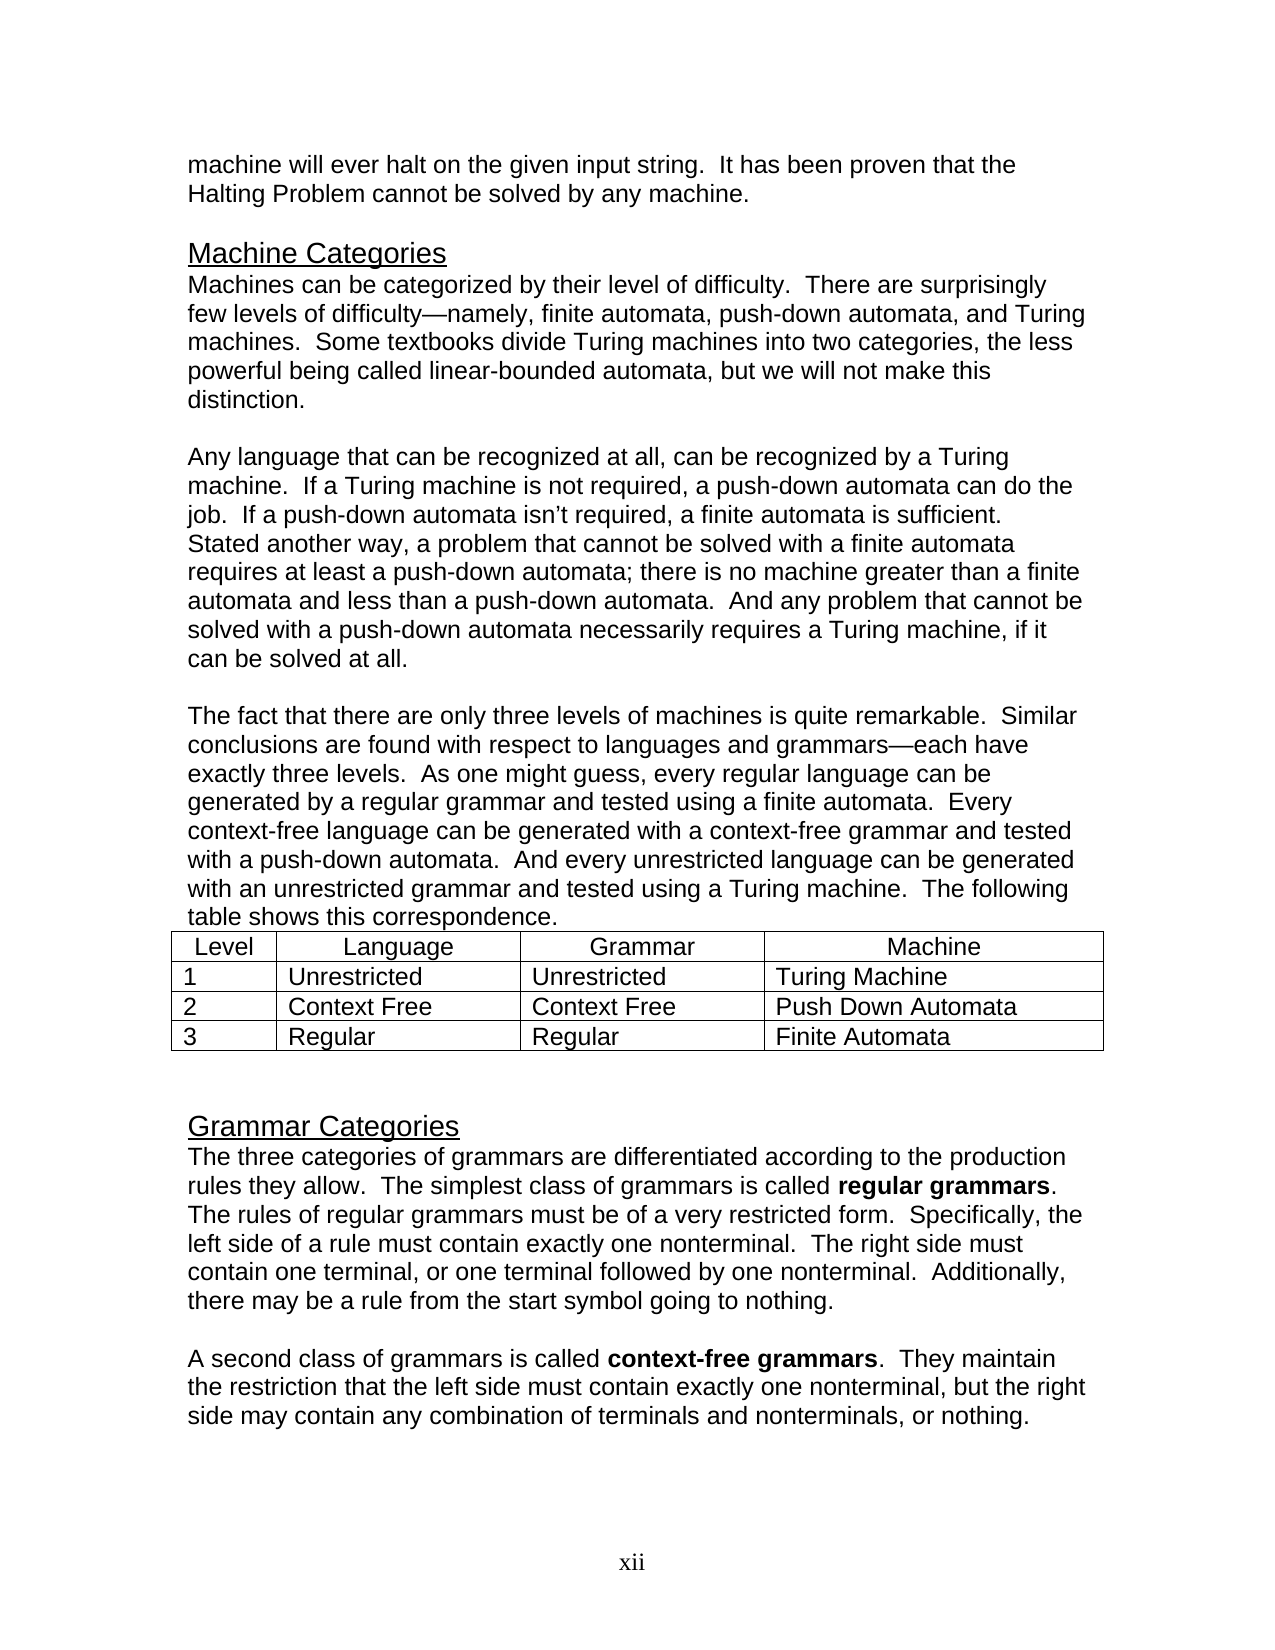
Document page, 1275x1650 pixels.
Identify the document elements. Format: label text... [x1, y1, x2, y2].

text The three categories of grammars are differentiated according to the production rules they allow. The simplest class of grammars is called regular grammars. The rules of regular grammars must be of a very restricted form. Specifically, the left side of a rule must contain exactly one nonterminal. The right side must contain one terminal, or one terminal followed by one nonterminal. Additionally, there may be a rule from the start symbol going to nothing. [187, 1142, 1087, 1315]
table_header Machine [765, 932, 1103, 961]
table_header Level [172, 932, 276, 961]
text A second class of grammars is called context-free grammars. They maintain the restriction that the left side must contain exactly one nonterminal, but the right side may contain any combination of terminals and nonterminals, or nothing. [187, 1343, 1087, 1430]
table_cell Push Down Automata [765, 992, 1103, 1020]
table_cell Turing Machine [765, 962, 1103, 991]
table_cell 1 [172, 962, 276, 991]
table_cell 2 [172, 992, 276, 1020]
table_cell 3 [172, 1021, 276, 1050]
table_cell Context Free [277, 992, 520, 1020]
table_header Grammar [521, 932, 764, 961]
table_cell Unrestricted [521, 962, 764, 991]
table_cell Finite Automata [765, 1021, 1103, 1050]
text Any language that can be recognized at all, can be recognized by a Turing machine. If a Turing machine is not required, a push-down automata can do the job. If a push-down automata isn’t required, a finite automata is sufficient. Stated another way, a problem that cannot be solved with a finite automata requires at least a push-down automata; there is no machine greater than a finite automata and less than a push-down automata. And any problem that cannot be solved with a push-down automata necessarily requires a Turing machine, if it can be solved at all. [187, 442, 1087, 672]
text The fact that there are only three levels of machines is quite remarkable. Similar conclusions are found with respect to languages and grammars—each have exactly three levels. As one might guess, every regular language can be generated by a regular grammar and tested using a finite automata. Every context-free language can be generated with a context-free grammar and tested with a push-down automata. And every unrestricted language can be generated with an unrestricted grammar and tested using a Turing machine. The following table shows this correspondence. [187, 701, 1087, 931]
subtitle Machine Categories [187, 236, 1087, 270]
table_cell Regular [277, 1021, 520, 1050]
table_cell Context Free [521, 992, 764, 1020]
text machine will ever halt on the given input string. It has been proven that the Halting Problem cannot be solved by any machine. [187, 150, 1087, 207]
subtitle Grammar Categories [187, 1109, 1087, 1142]
table_header Language [277, 932, 520, 961]
table_cell Regular [521, 1021, 764, 1050]
text Machines can be categorized by their level of difficulty. There are surprisingly few levels of difficulty—namely, finite automata, push-down automata, and Turing machines. Some textbooks divide Turing machines into two categories, the less powerful being called linear-bounded automata, but we will not make this distinction. [187, 270, 1087, 413]
table_cell Unrestricted [277, 962, 520, 991]
